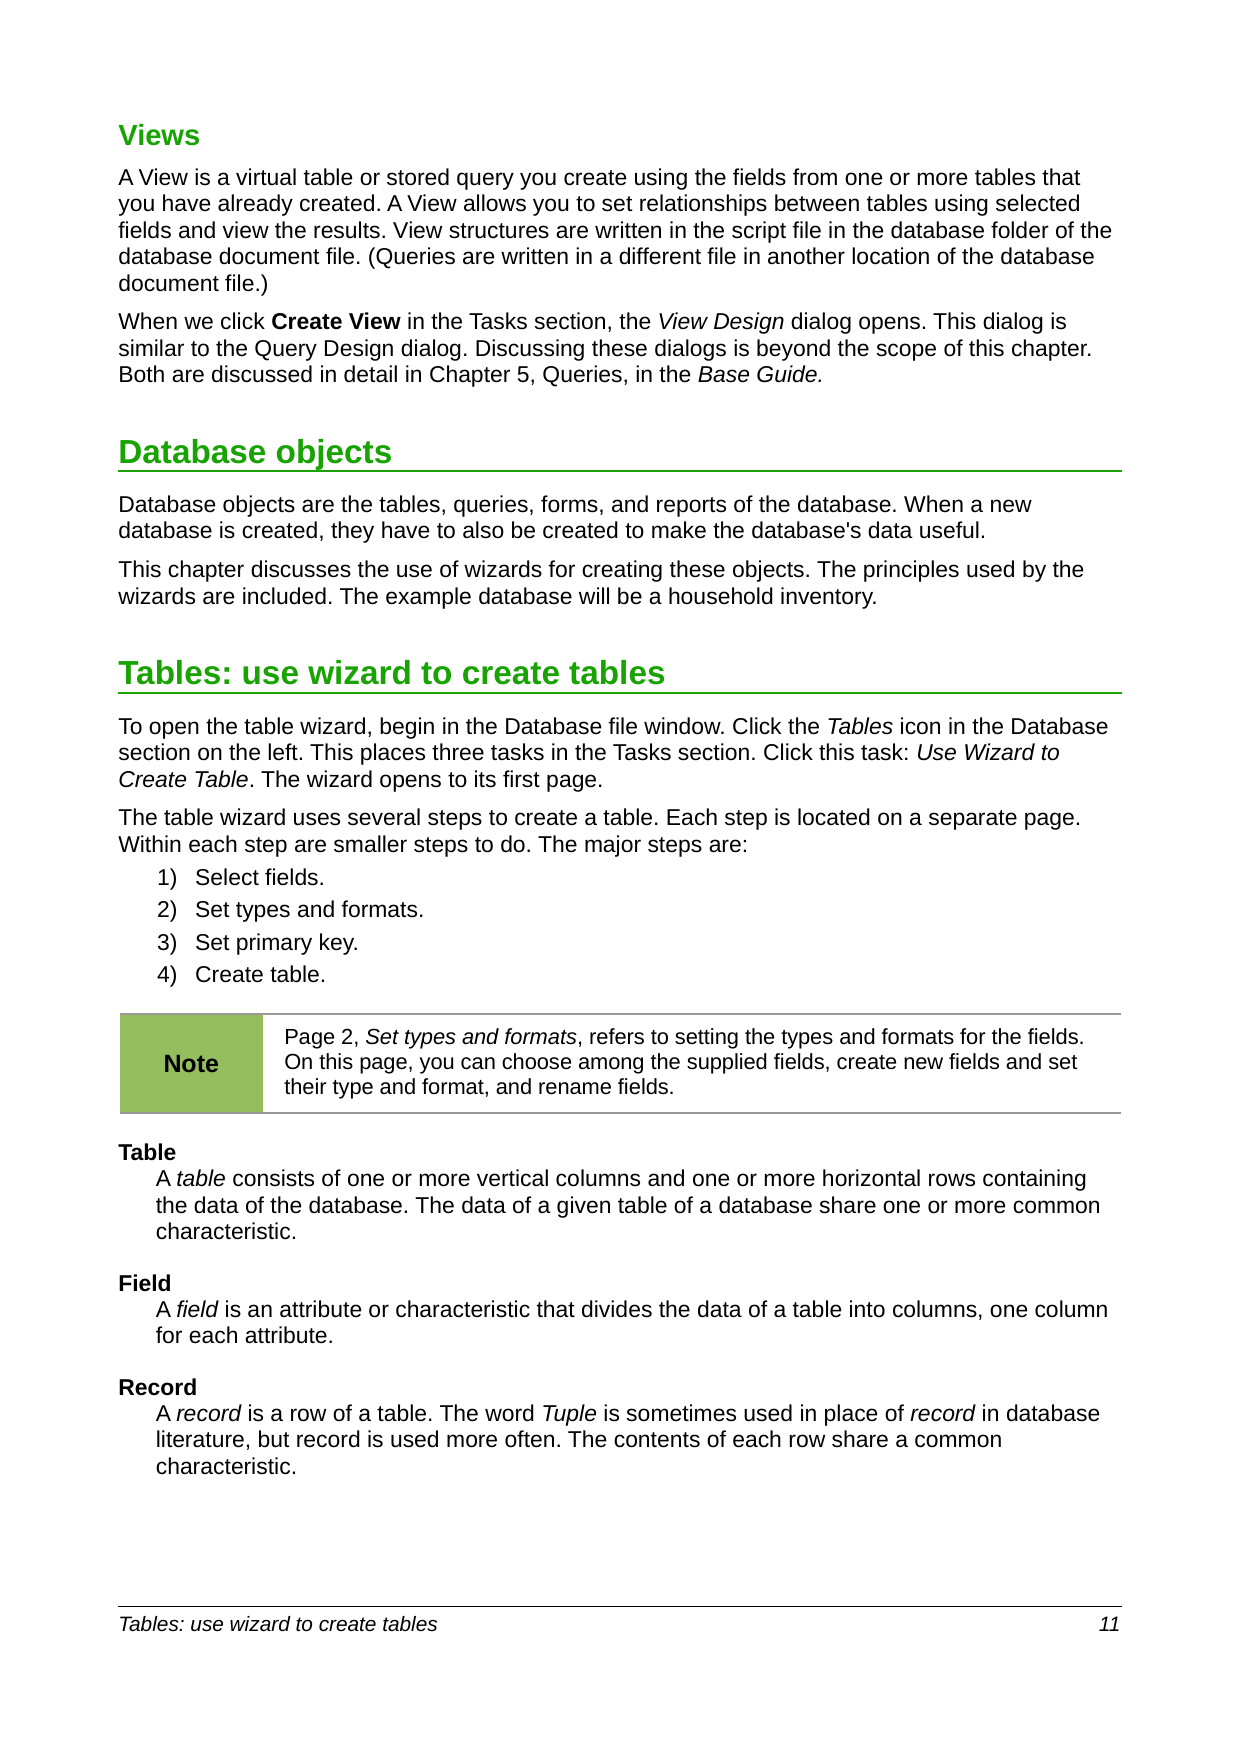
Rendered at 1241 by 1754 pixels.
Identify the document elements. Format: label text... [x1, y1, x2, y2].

list Set types and formats. [177, 896, 1122, 922]
subtitle Database objects [118, 432, 1122, 470]
subtitle Views [118, 118, 1122, 152]
text Table [118, 1139, 1122, 1165]
text Record [118, 1373, 1122, 1400]
list The table wizard uses several steps to create a table. Each step is located on a separate page. Within each step are smaller steps to do. The major steps are: [118, 804, 1122, 857]
text A table consists of one or more vertical columns and one or more horizontal rows containing the data of the database. The data of a given table of a database share one or more common characteristic. [156, 1165, 1122, 1244]
subtitle Tables: use wizard to create tables [118, 653, 1122, 692]
list Create table. [177, 961, 1122, 988]
table_header Note [120, 1015, 263, 1112]
text A record is a row of a table. The word Tuple is sometimes used in place of record in database literature, but record is used more often. The contents of each row share a common characteristic. [156, 1400, 1122, 1479]
text A View is a virtual table or stored query you create using the fields from one or more tables that you have already created. A View allows you to set relationships between tables using selected fields and view the results. View structures are written in the script file in the database folder of the database document file. (Queries are written in a different file in another location of the database document file.) [118, 164, 1122, 296]
list Select fields. [177, 863, 1122, 890]
text This chapter discusses the use of wizards for creating these objects. The principles used by the wizards are included. The example database will be a household inventory. [118, 556, 1122, 609]
text Field [118, 1269, 1122, 1296]
list Set primary key. [177, 929, 1122, 955]
text Database objects are the tables, queries, forms, and reports of the database. When a new database is created, they have to also be created to make the database's data useful. [118, 491, 1122, 544]
text To open the table wizard, begin in the Database file window. Click the Tables icon in the Database section on the left. This places three tasks in the Tasks section. Click this task: Use Wizard to Create Table. The wizard opens to its first page. [118, 713, 1122, 792]
table_header Page 2, Set types and formats, refers to setting the types and formats for the fields. On this page, you can choose among the supplied fields, create new fields and set their type and format, and rename fields. [263, 1015, 1121, 1112]
text A field is an attribute or characteristic that divides the data of a table into columns, one column for each attribute. [156, 1296, 1122, 1348]
text When we click Create View in the Tasks section, the View Design dialog opens. This dialog is similar to the Query Design dialog. Discussing these dialogs is beyond the scope of this chapter. Both are discussed in detail in Chapter 5, Queries, in the Base Guide. [118, 308, 1122, 387]
